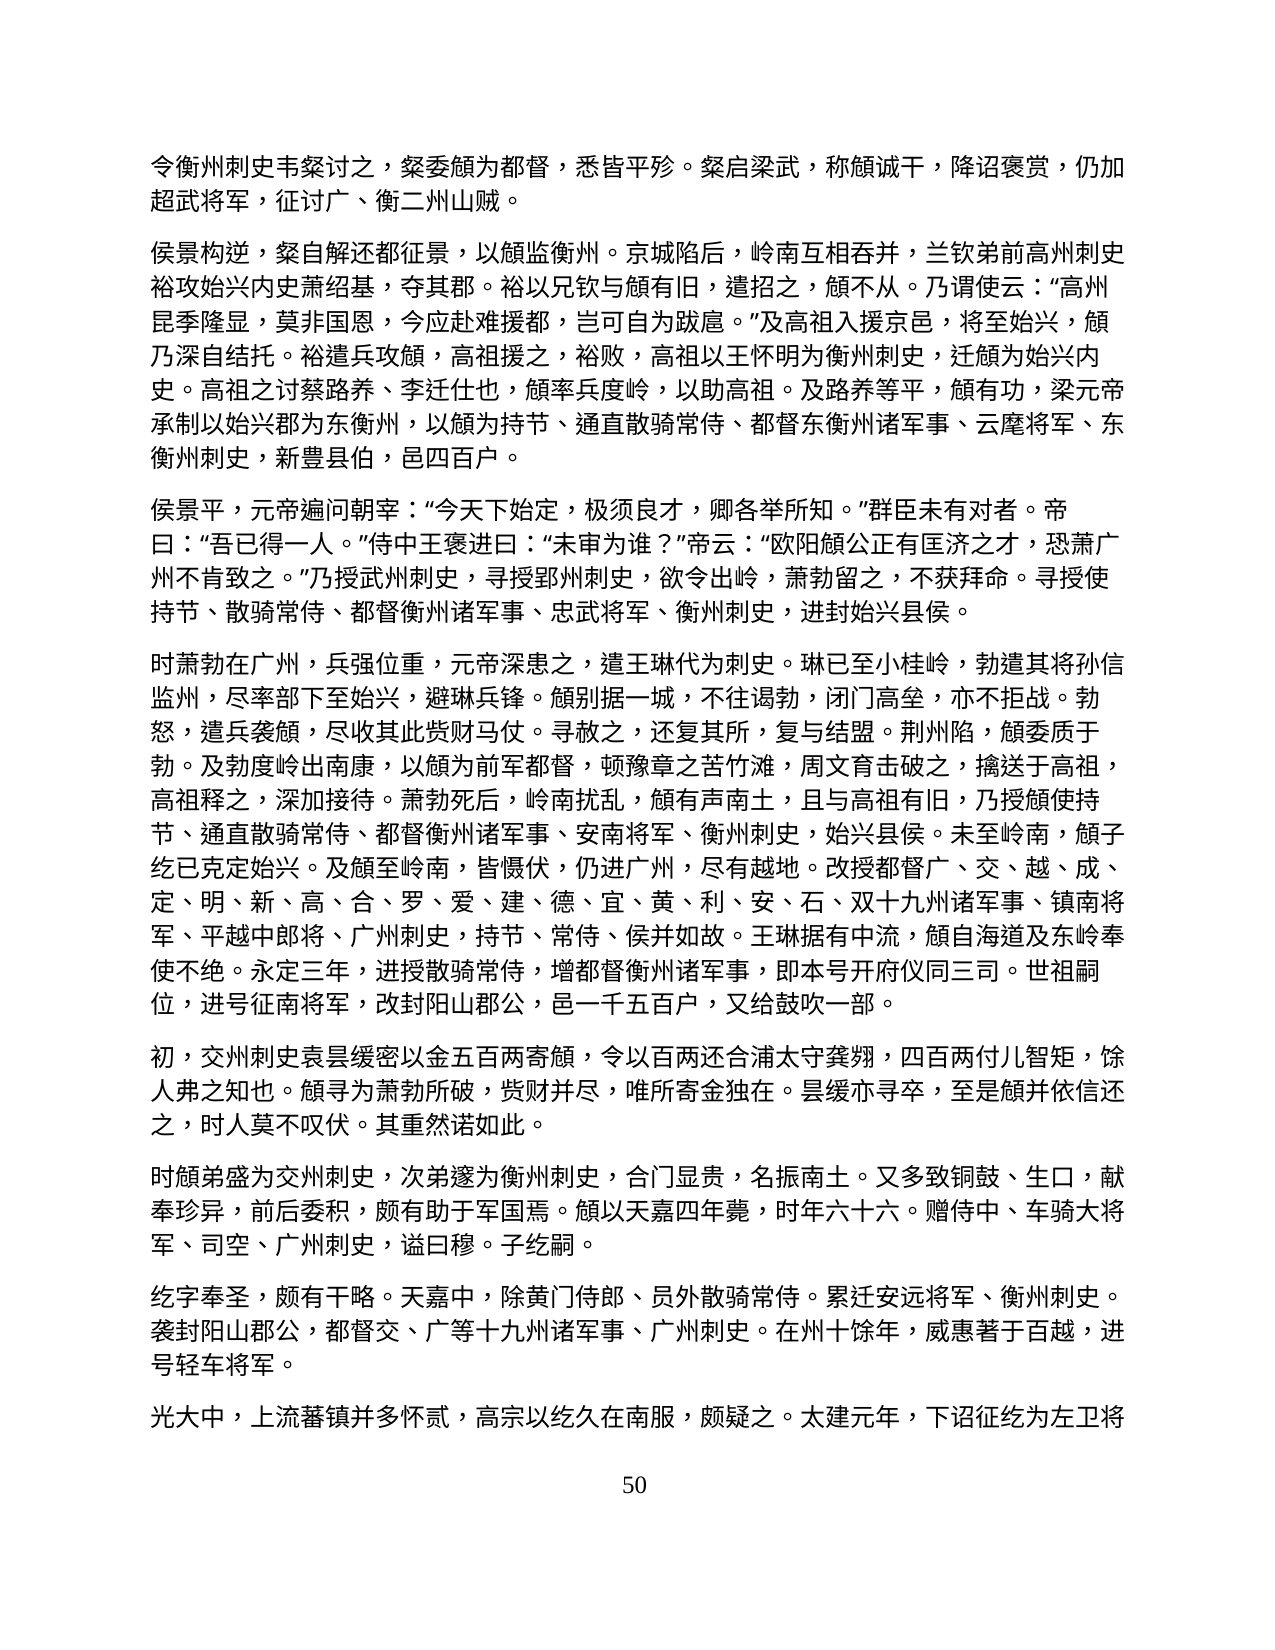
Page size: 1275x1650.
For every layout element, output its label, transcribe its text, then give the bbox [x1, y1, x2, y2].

text 光大中，上流蕃镇并多怀贰，高宗以纥久在南服，颇疑之。太建元年，下诏征纥为左卫将 [150, 1399, 1125, 1433]
text 初，交州刺史袁昙缓密以金五百两寄頠，令以百两还合浦太守龚翙，四百两付儿智矩，馀人弗之知也。頠寻为萧勃所破，赀财并尽，唯所寄金独在。昙缓亦寻卒，至是頠并依信还之，时人莫不叹伏。其重然诺如此。 [150, 1039, 1125, 1141]
text 时萧勃在广州，兵强位重，元帝深患之，遣王琳代为刺史。琳已至小桂岭，勃遣其将孙信监州，尽率部下至始兴，避琳兵锋。頠别据一城，不往谒勃，闭门高垒，亦不拒战。勃怒，遣兵袭頠，尽收其此赀财马仗。寻赦之，还复其所，复与结盟。荆州陷，頠委质于勃。及勃度岭出南康，以頠为前军都督，顿豫章之苦竹滩，周文育击破之，擒送于高祖，高祖释之，深加接待。萧勃死后，岭南扰乱，頠有声南土，且与高祖有旧，乃授頠使持节、通直散骑常侍、都督衡州诸军事、安南将军、衡州刺史，始兴县侯。未至岭南，頠子纥已克定始兴。及頠至岭南，皆慑伏，仍进广州，尽有越地。改授都督广、交、越、成、定、明、新、高、合、罗、爱、建、德、宜、黄、利、安、石、双十九州诸军事、镇南将军、平越中郎将、广州刺史，持节、常侍、侯并如故。王琳据有中流，頠自海道及东岭奉使不绝。永定三年，进授散骑常侍，增都督衡州诸军事，即本号开府仪同三司。世祖嗣位，进号征南将军，改封阳山郡公，邑一千五百户，又给鼓吹一部。 [150, 647, 1125, 1021]
text 令衡州刺史韦粲讨之，粲委頠为都督，悉皆平殄。粲启梁武，称頠诚干，降诏褒赏，仍加超武将军，征讨广、衡二州山贼。 [150, 150, 1125, 218]
text 时頠弟盛为交州刺史，次弟邃为衡州刺史，合门显贵，名振南土。又多致铜鼓、生口，献奉珍异，前后委积，颇有助于军国焉。頠以天嘉四年薨，时年六十六。赠侍中、车骑大将军、司空、广州刺史，谥曰穆。子纥嗣。 [150, 1159, 1125, 1261]
text 纥字奉圣，颇有干略。天嘉中，除黄门侍郎、员外散骑常侍。累迁安远将军、衡州刺史。袭封阳山郡公，都督交、广等十九州诸军事、广州刺史。在州十馀年，威惠著于百越，进号轻车将军。 [150, 1279, 1125, 1382]
text 侯景构逆，粲自解还都征景，以頠监衡州。京城陷后，岭南互相吞并，兰钦弟前高州刺史裕攻始兴内史萧绍基，夺其郡。裕以兄钦与頠有旧，遣招之，頠不从。乃谓使云：“高州昆季隆显，莫非国恩，今应赴难援都，岂可自为跋扈。”及高祖入援京邑，将至始兴，頠乃深自结托。裕遣兵攻頠，高祖援之，裕败，高祖以王怀明为衡州刺史，迁頠为始兴内史。高祖之讨蔡路养、李迁仕也，頠率兵度岭，以助高祖。及路养等平，頠有功，梁元帝承制以始兴郡为东衡州，以頠为持节、通直散骑常侍、都督东衡州诸军事、云麾将军、东衡州刺史，新豊县伯，邑四百户。 [150, 236, 1125, 474]
text 侯景平，元帝遍问朝宰：“今天下始定，极须良才，卿各举所知。”群臣未有对者。帝曰：“吾已得一人。”侍中王褒进曰：“未审为谁？”帝云：“欧阳頠公正有匡济之才，恐萧广州不肯致之。”乃授武州刺史，寻授郢州刺史，欲令出岭，萧勃留之，不获拜命。寻授使持节、散骑常侍、都督衡州诸军事、忠武将军、衡州刺史，进封始兴县侯。 [150, 492, 1125, 629]
